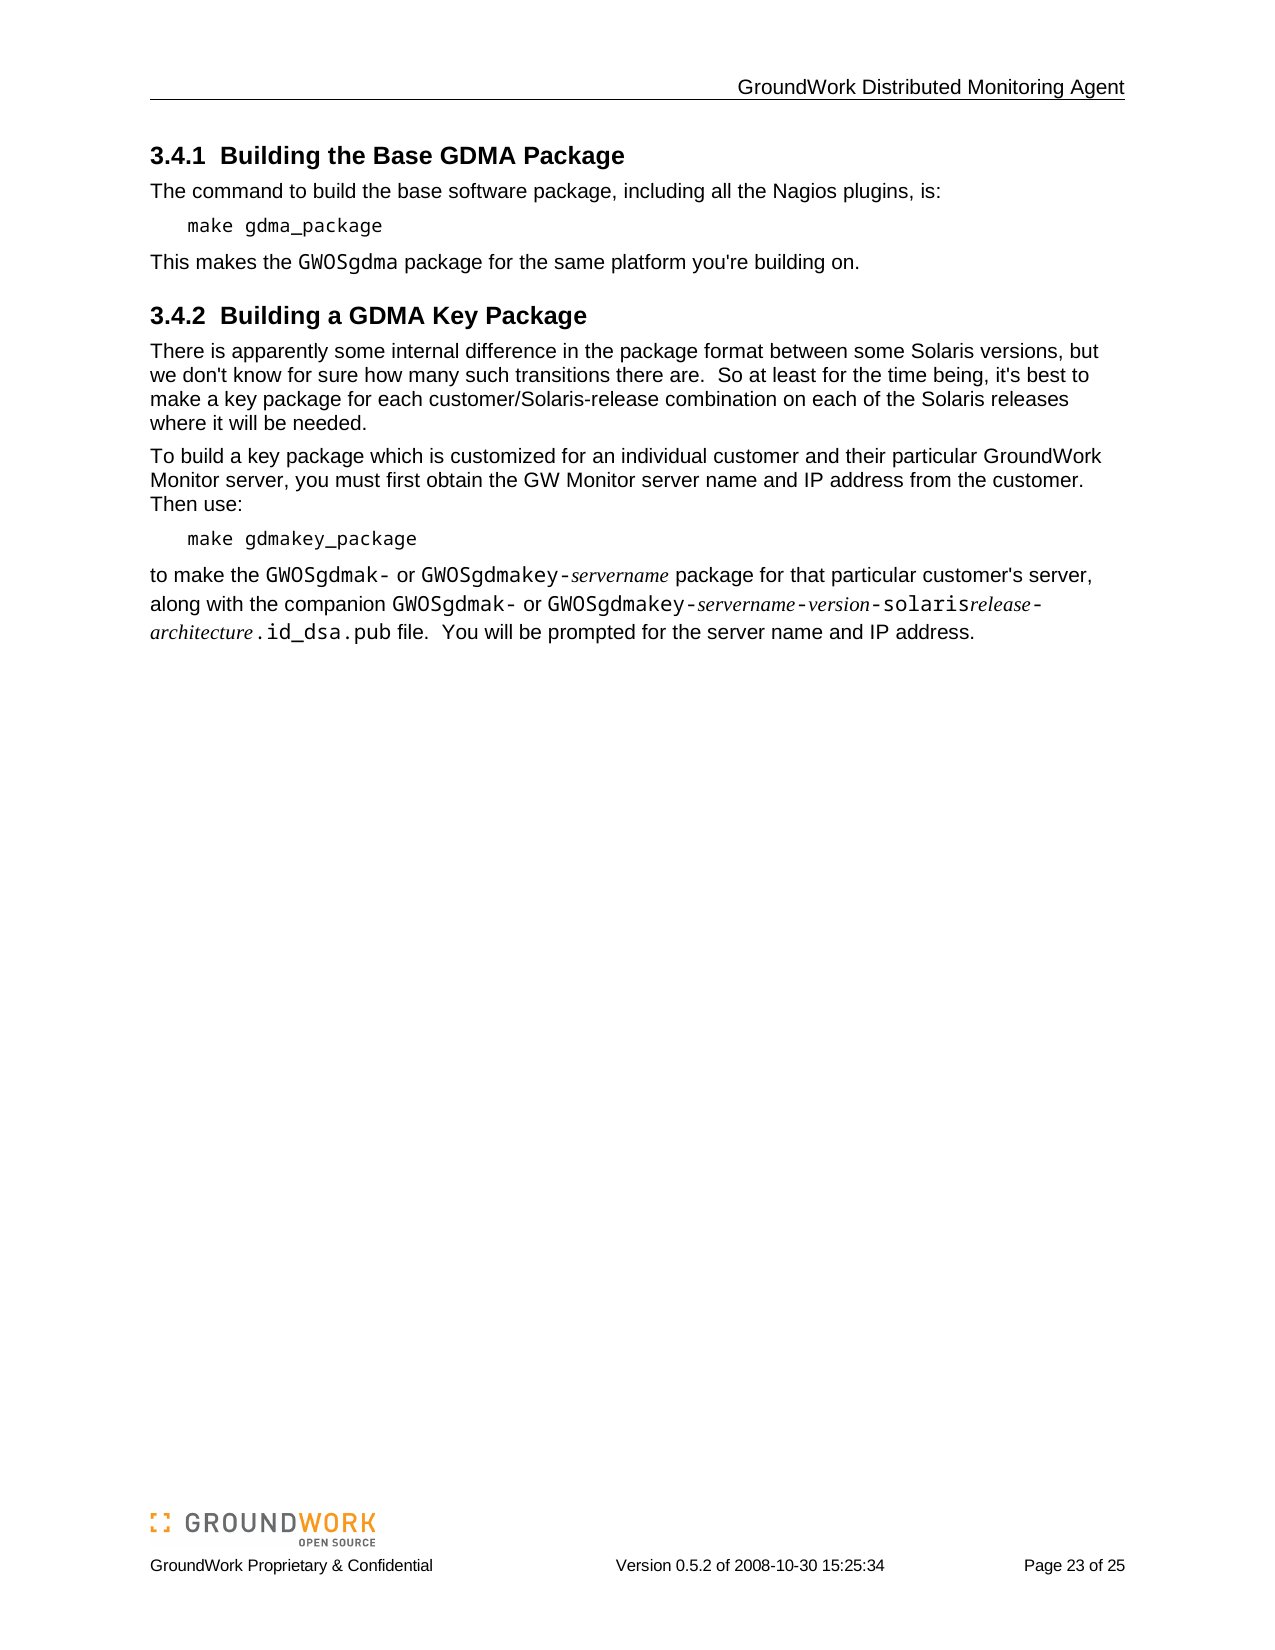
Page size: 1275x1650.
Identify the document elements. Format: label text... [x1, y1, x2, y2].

text There is apparently some internal difference in the package format between some Solaris versions, but we don't know for sure how many such transitions there are. So at least for the time being, it's best to make a key package for each customer/Solaris-release combination on each of the Solaris releases where it will be needed. [150, 339, 1125, 435]
text make gdmakey_package [187, 525, 1125, 551]
text to make the GWOSgdmak- or GWOSgdmakey-servername package for that particular customer's server, along with the companion GWOSgdmak- or GWOSgdmakey-servername-version-solarisrelease-architecture.id_dsa.pub file. You will be prompted for the server name and IP address. [150, 560, 1125, 646]
picture [150, 1512, 375, 1547]
text make gdma_package [187, 212, 1125, 238]
text The command to build the base software package, including all the Nagios plugins, is: [150, 179, 1125, 203]
subtitle Building a GDMA Key Package [150, 301, 1125, 330]
text This makes the GWOSgdma package for the same platform you're building on. [150, 247, 1125, 276]
subtitle Building the Base GDMA Package [150, 141, 1125, 170]
text To build a key package which is customized for an individual customer and their particular GroundWork Monitor server, you must first obtain the GW Monitor server name and IP address from the customer. Then use: [150, 444, 1125, 516]
